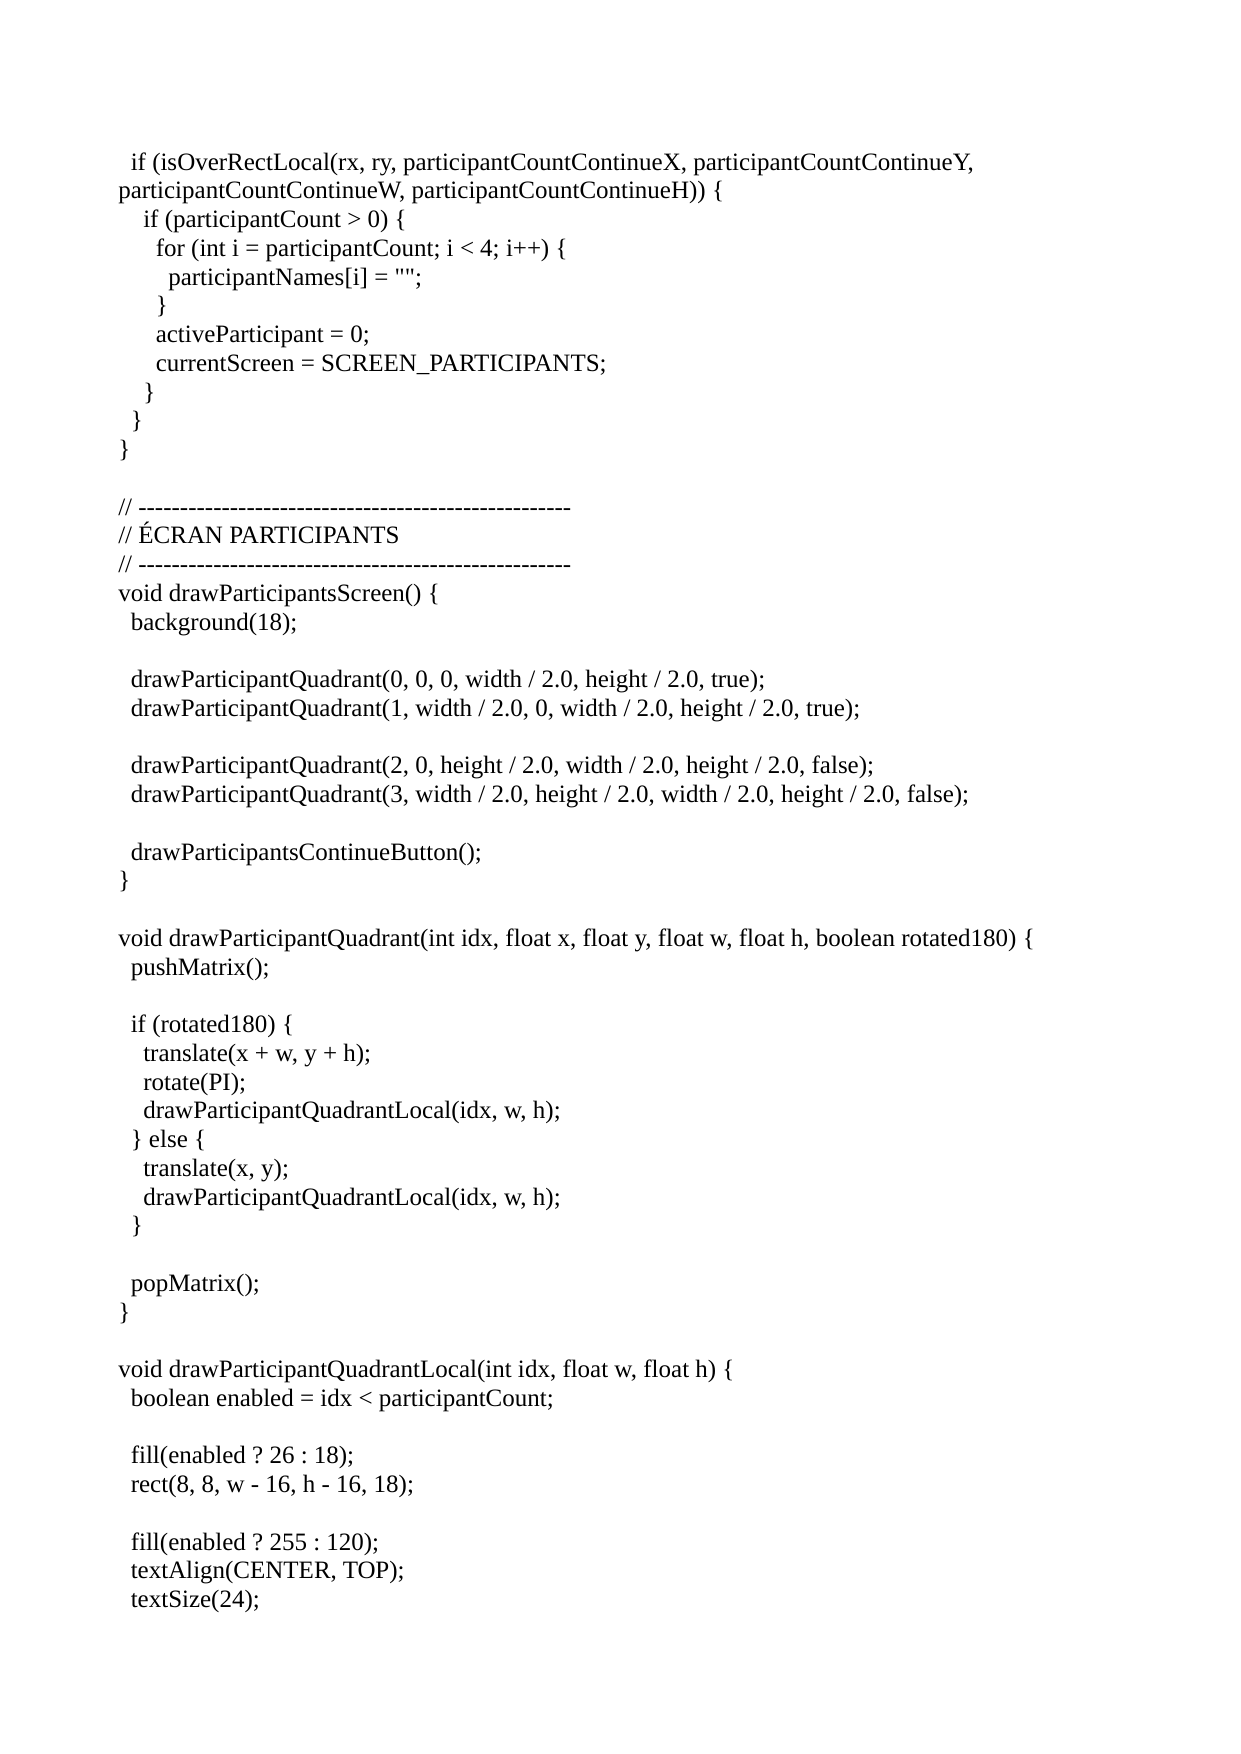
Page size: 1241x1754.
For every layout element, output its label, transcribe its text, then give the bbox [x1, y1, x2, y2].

text } else { [118, 1124, 1122, 1153]
text // ÉCRAN PARTICIPANTS [118, 521, 1122, 549]
text drawParticipantQuadrant(1, width / 2.0, 0, width / 2.0, height / 2.0, true); [118, 693, 1122, 722]
text void drawParticipantQuadrantLocal(int idx, float w, float h) { [118, 1354, 1122, 1383]
text translate(x, y); [118, 1153, 1122, 1182]
text if (participantCount > 0) { [118, 204, 1122, 233]
text drawParticipantQuadrant(0, 0, 0, width / 2.0, height / 2.0, true); [118, 664, 1122, 693]
text } [118, 1297, 1122, 1326]
text drawParticipantQuadrant(2, 0, height / 2.0, width / 2.0, height / 2.0, false); [118, 751, 1122, 779]
text rotate(PI); [118, 1067, 1122, 1096]
text if (rotated180) { [118, 1009, 1122, 1038]
text fill(enabled ? 255 : 120); [118, 1527, 1122, 1556]
text background(18); [118, 607, 1122, 636]
text } [118, 377, 1122, 406]
text for (int i = participantCount; i < 4; i++) { [118, 233, 1122, 262]
text textSize(24); [118, 1584, 1122, 1613]
text } [118, 866, 1122, 894]
text currentScreen = SCREEN_PARTICIPANTS; [118, 348, 1122, 377]
text fill(enabled ? 26 : 18); [118, 1441, 1122, 1469]
text drawParticipantQuadrantLocal(idx, w, h); [118, 1096, 1122, 1124]
text boolean enabled = idx < participantCount; [118, 1383, 1122, 1412]
text rect(8, 8, w - 16, h - 16, 18); [118, 1469, 1122, 1498]
text drawParticipantsContinueButton(); [118, 837, 1122, 866]
text } [118, 434, 1122, 463]
text void drawParticipantQuadrant(int idx, float x, float y, float w, float h, boolean rotated180) { [118, 923, 1122, 952]
text void drawParticipantsScreen() { [118, 578, 1122, 607]
text // ---------------------------------------------------- [118, 492, 1122, 521]
text } [118, 406, 1122, 434]
text popMatrix(); [118, 1268, 1122, 1297]
text // ---------------------------------------------------- [118, 549, 1122, 578]
text } [118, 291, 1122, 319]
text translate(x + w, y + h); [118, 1038, 1122, 1067]
text } [118, 1211, 1122, 1239]
text participantNames[i] = ""; [118, 262, 1122, 291]
text textAlign(CENTER, TOP); [118, 1556, 1122, 1584]
text activeParticipant = 0; [118, 319, 1122, 348]
text pushMatrix(); [118, 952, 1122, 981]
text drawParticipantQuadrant(3, width / 2.0, height / 2.0, width / 2.0, height / 2.0, false); [118, 779, 1122, 808]
text if (isOverRectLocal(rx, ry, participantCountContinueX, participantCountContinueY, participantCountContinueW, participantCountContinueH)) { [118, 147, 1122, 204]
text drawParticipantQuadrantLocal(idx, w, h); [118, 1182, 1122, 1211]
